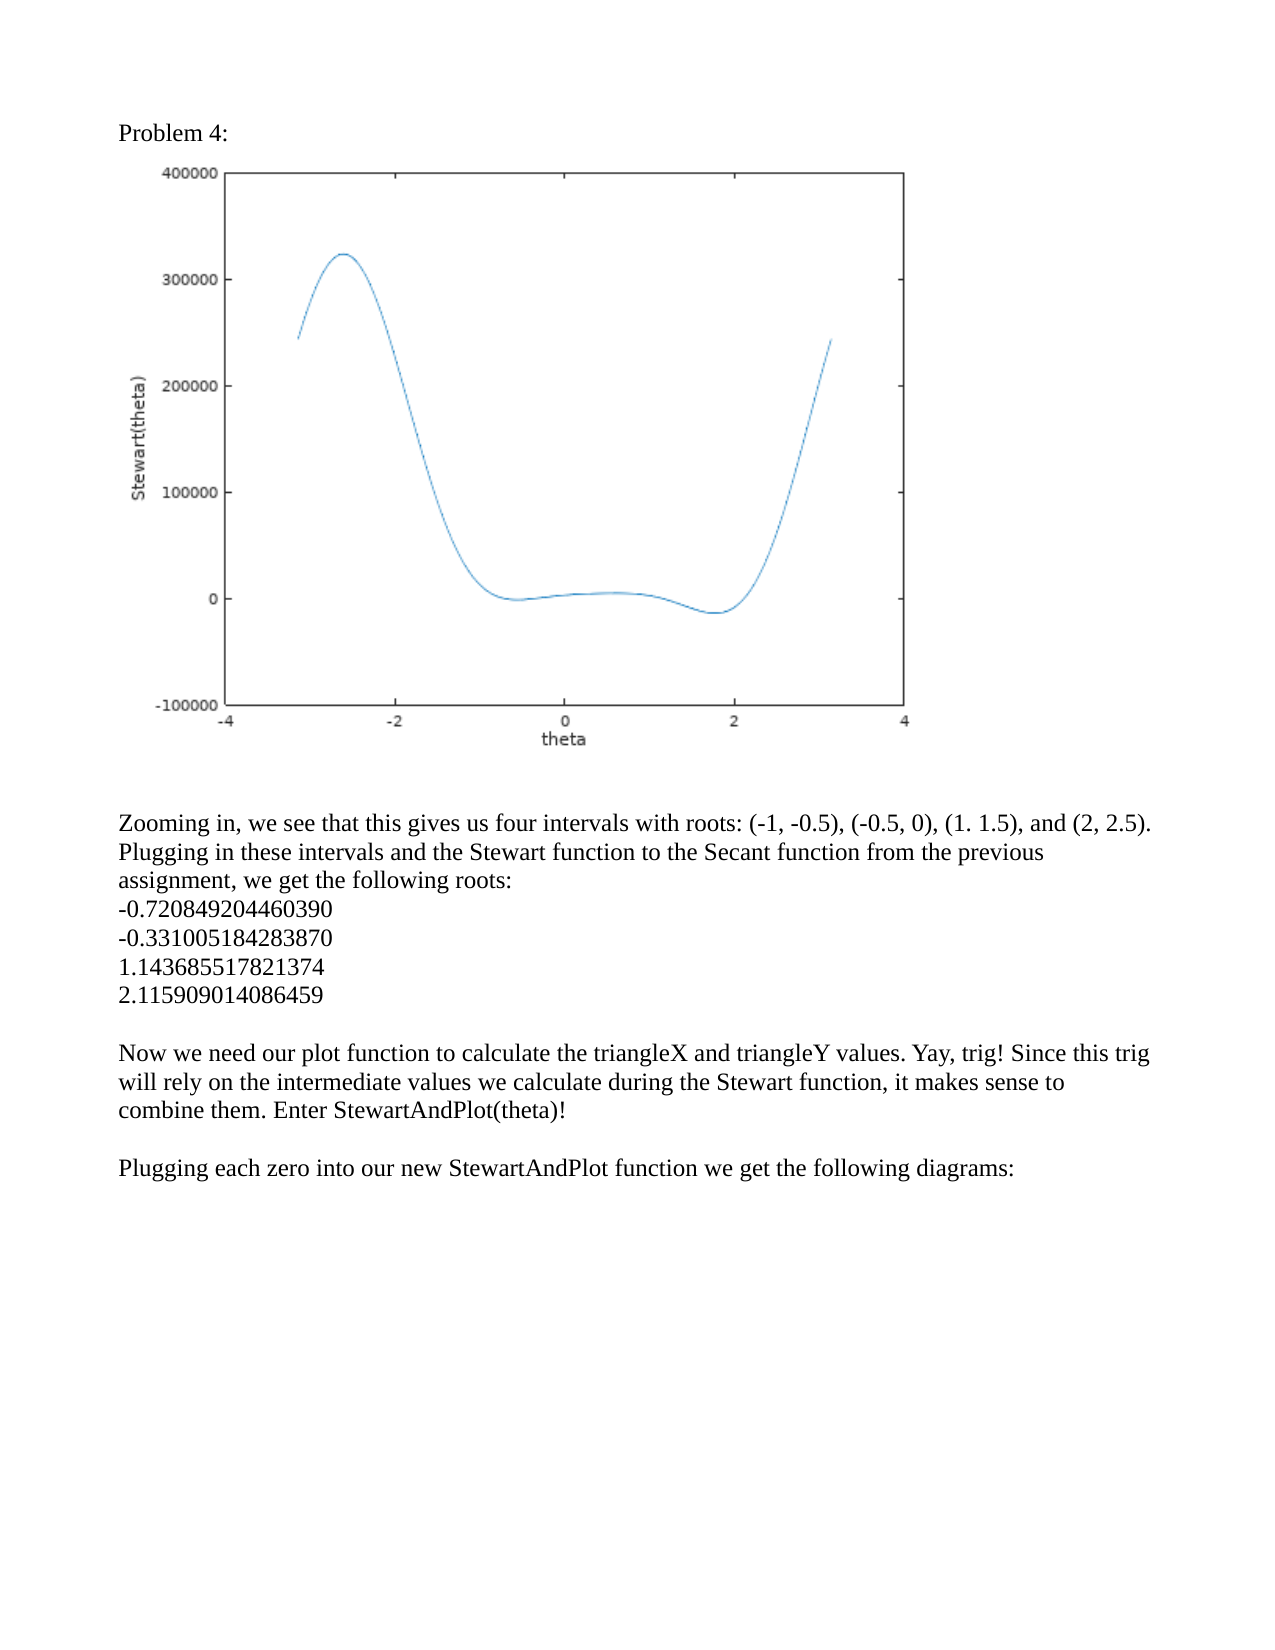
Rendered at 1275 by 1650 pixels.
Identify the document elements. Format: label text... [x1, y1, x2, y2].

text 2.115909014086459 [118, 981, 1157, 1009]
text -0.720849204460390 [118, 894, 1157, 923]
text -0.331005184283870 [118, 923, 1157, 952]
text 1.143685517821374 [118, 952, 1157, 981]
text Plugging each zero into our new StewartAndPlot function we get the following diagrams: [118, 1153, 1157, 1182]
text Problem 4: [118, 118, 1157, 147]
text Now we need our plot function to calculate the triangleX and triangleY values. Yay, trig! Since this trig will rely on the intermediate values we calculate during the Stewart function, it makes sense to combine them. Enter StewartAndPlot(theta)! [118, 1038, 1157, 1124]
text Zooming in, we see that this gives us four intervals with roots: (-1, -0.5), (-0.5, 0), (1. 1.5), and (2, 2.5). Plugging in these intervals and the Stewart function to the Secant function from the previous assignment, we get the following roots: [118, 808, 1157, 894]
